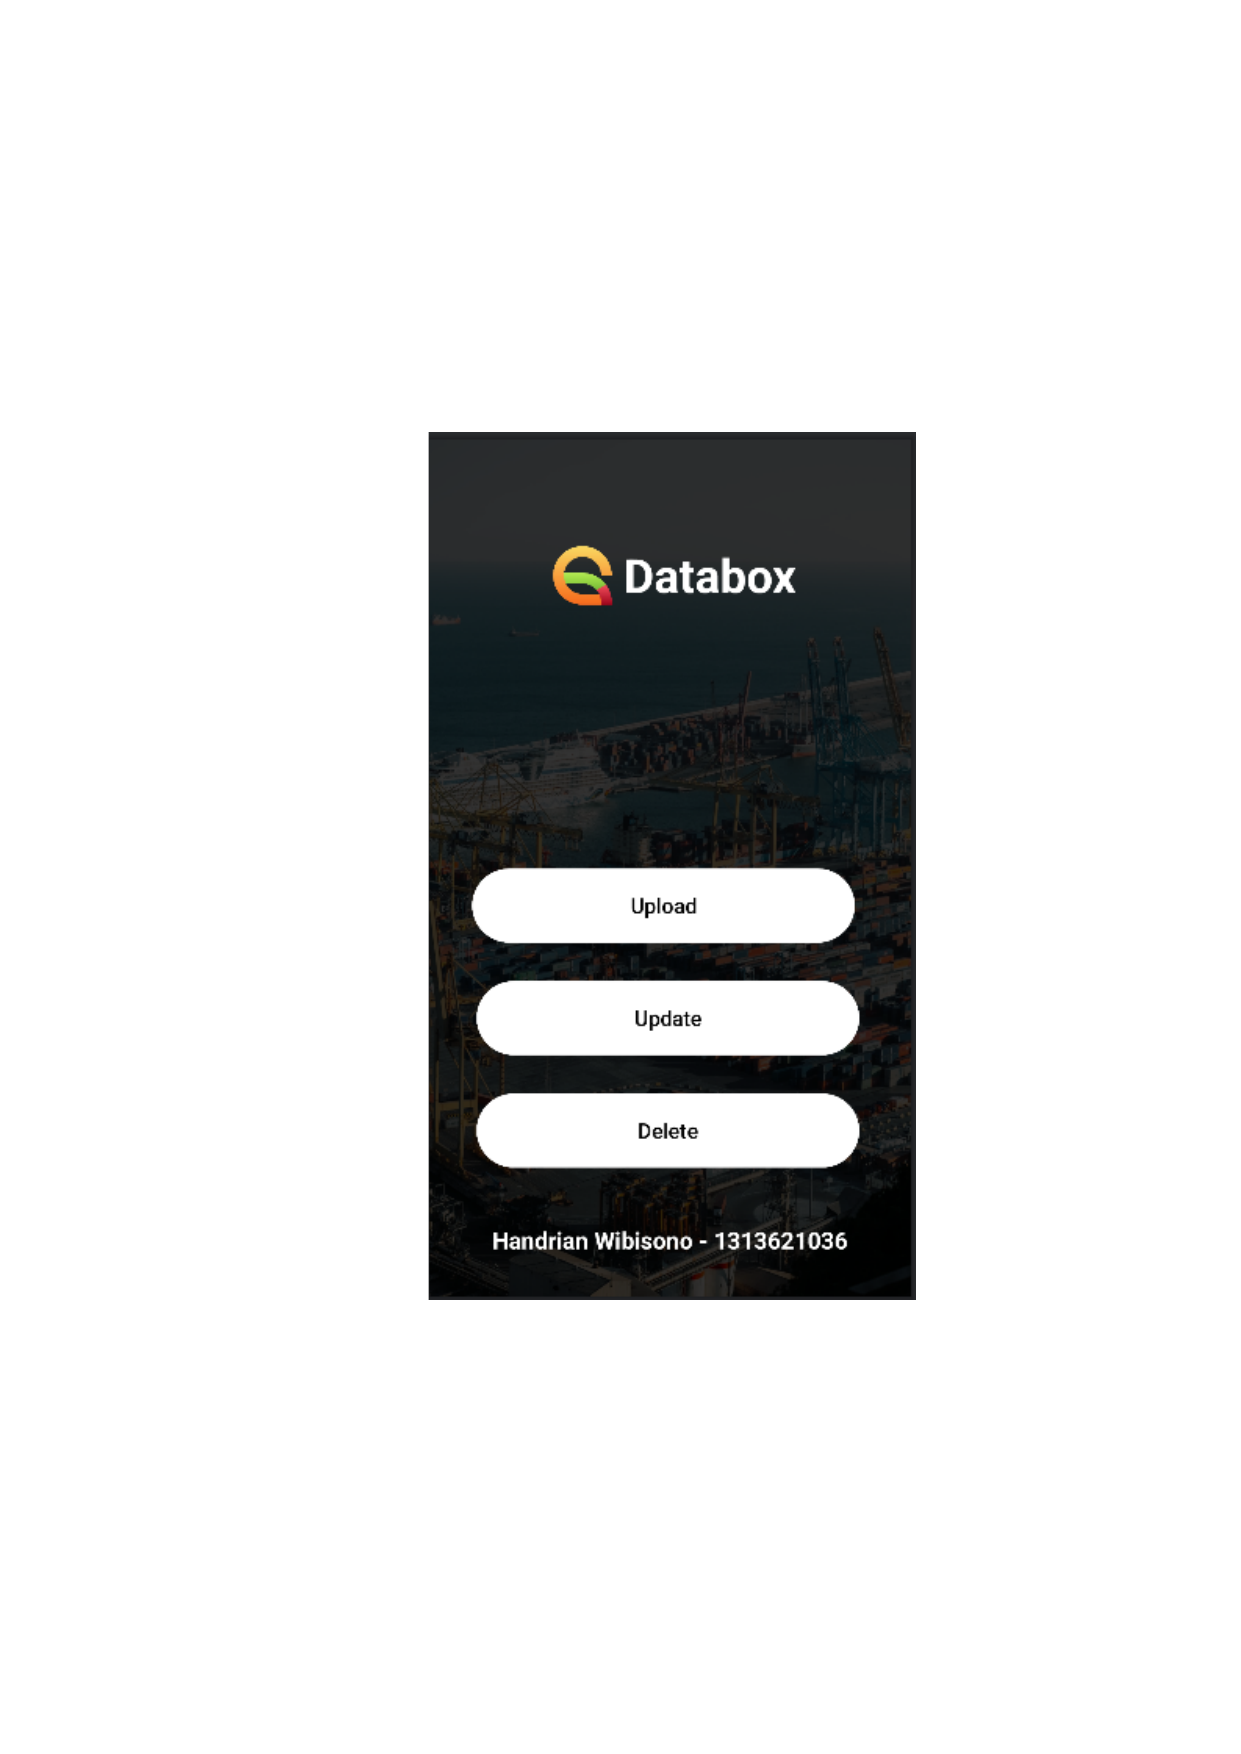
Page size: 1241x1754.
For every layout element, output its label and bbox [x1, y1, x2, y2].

picture [428, 432, 916, 1300]
